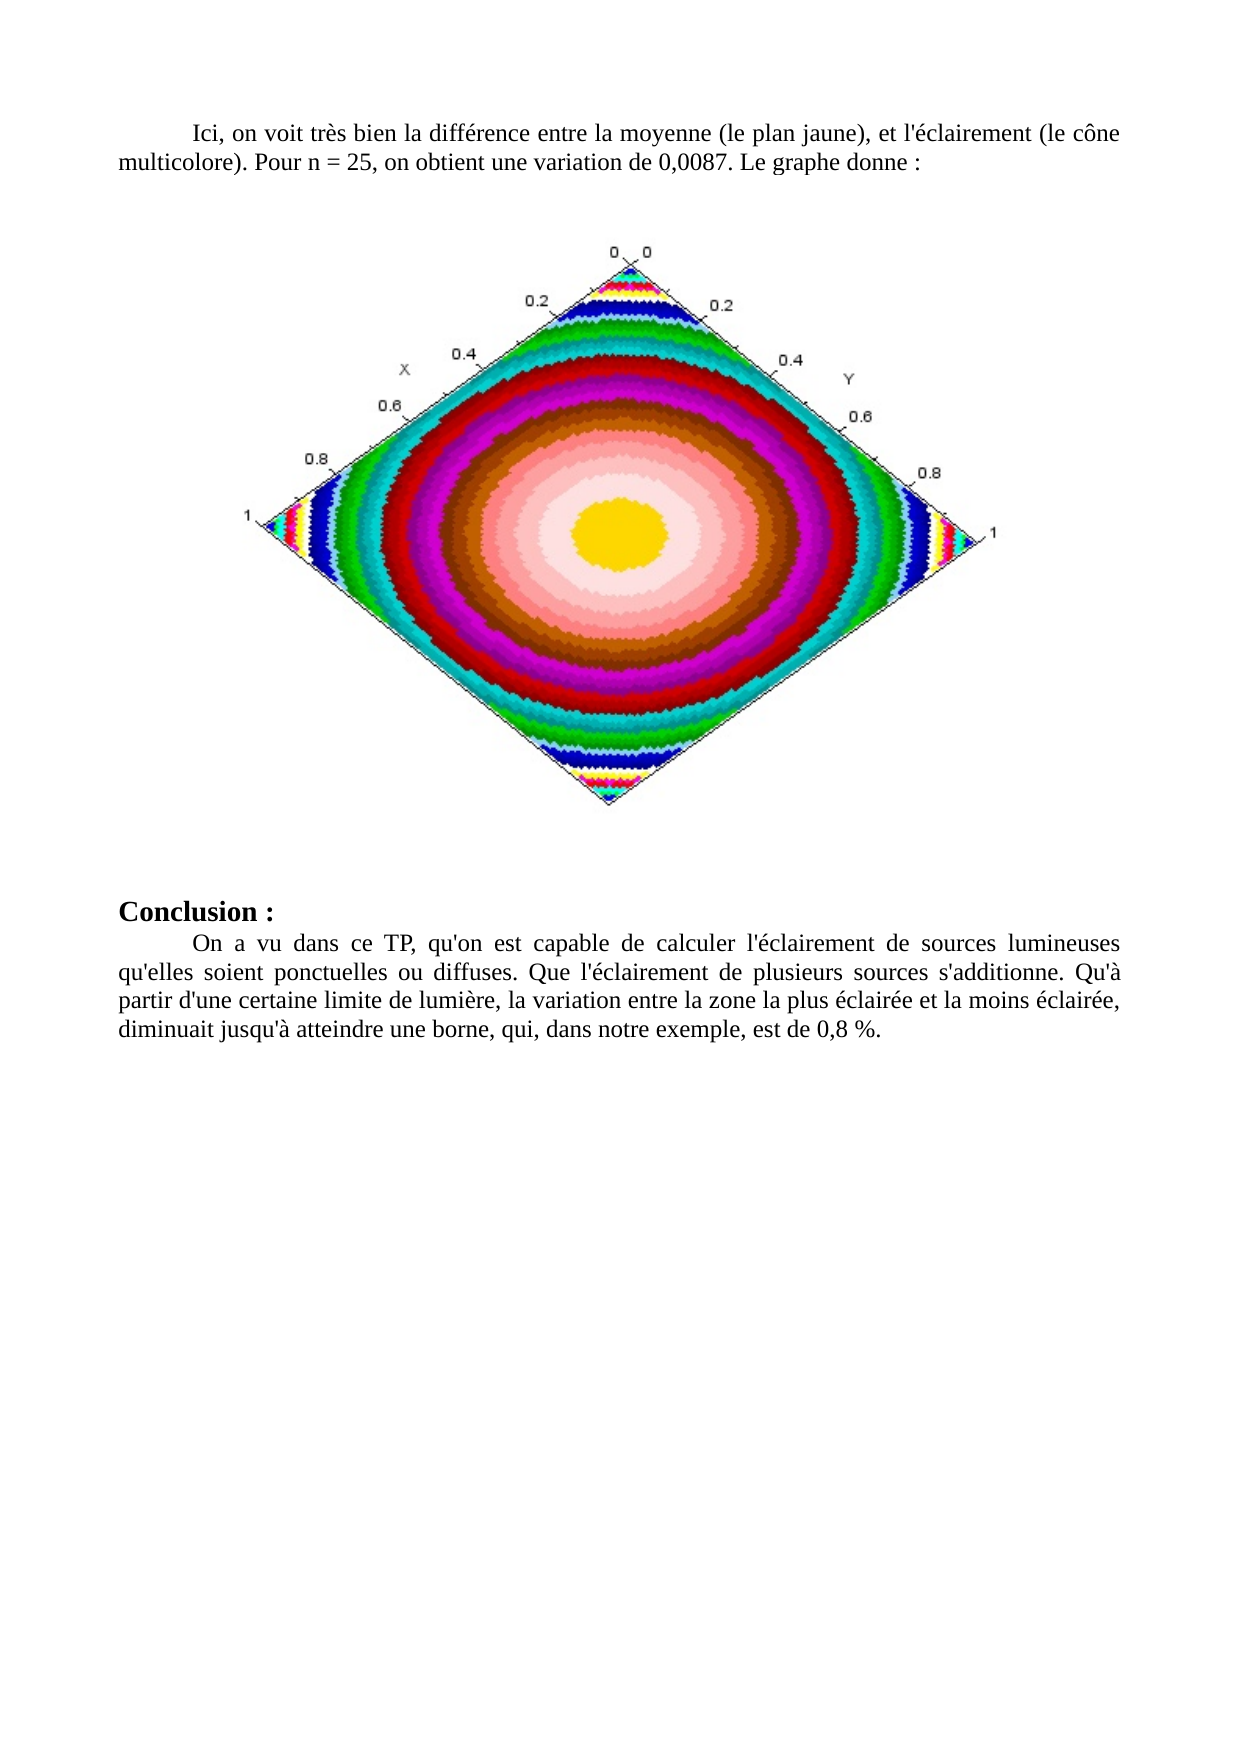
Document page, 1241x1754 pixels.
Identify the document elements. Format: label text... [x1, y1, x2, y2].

text Conclusion : [118, 176, 1122, 928]
picture [143, 175, 1097, 895]
text On a vu dans ce TP, qu'on est capable de calculer l'éclairement de sources lumineuses qu'elles soient ponctuelles ou diffuses. Que l'éclairement de plusieurs sources s'additionne. Qu'à partir d'une certaine limite de lumière, la variation entre la zone la plus éclairée et la moins éclairée, diminuait jusqu'à atteindre une borne, qui, dans notre exemple, est de 0,8 %. [118, 928, 1122, 1043]
text Ici, on voit très bien la différence entre la moyenne (le plan jaune), et l'éclairement (le cône multicolore). Pour n = 25, on obtient une variation de 0,0087. Le graphe donne : [118, 118, 1122, 176]
